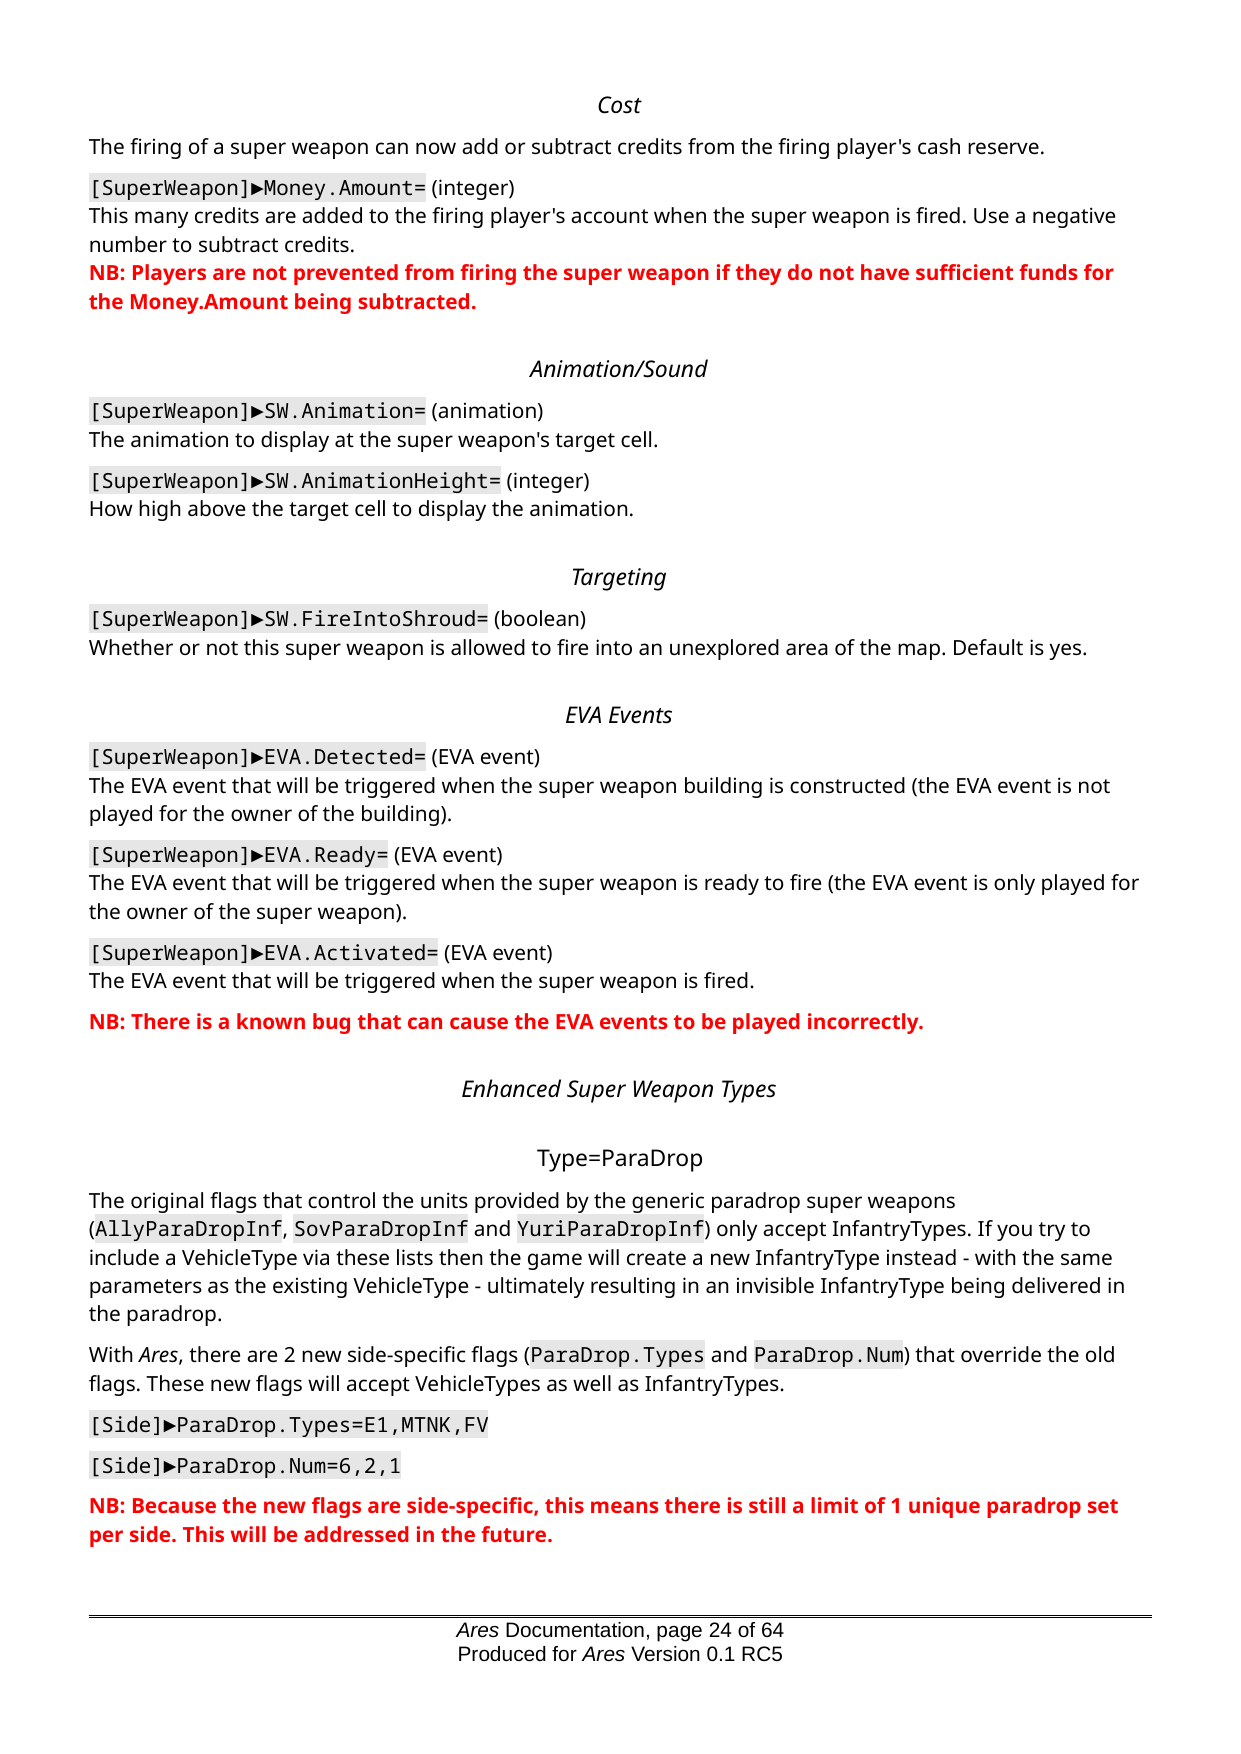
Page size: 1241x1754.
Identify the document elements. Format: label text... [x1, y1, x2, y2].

text With Ares, there are 2 new side-specific flags (ParaDrop.Types and ParaDrop.Num) that override the old flags. These new flags will accept VehicleTypes as well as InfantryTypes. [88, 1340, 1152, 1397]
text [Side]►ParaDrop.Num=6,2,1 [401, 1451, 1152, 1479]
text [SuperWeapon]►EVA.Detected= (EVA event) The EVA event that will be triggered when the super weapon building is constructed (the EVA event is not played for the owner of the building). [88, 742, 1152, 828]
text The firing of a super weapon can now add or subtract credits from the firing player's cash reserve. [88, 132, 1152, 161]
text [SuperWeapon]►SW.AnimationHeight= (integer) How high above the target cell to display the animation. [88, 466, 1152, 523]
text [SuperWeapon]►EVA.Ready= (EVA event) The EVA event that will be triggered when the super weapon is ready to fire (the EVA event is only played for the owner of the super weapon). [88, 840, 1152, 925]
subtitle Type=ParaDrop [88, 1142, 1152, 1173]
text [SuperWeapon]►SW.FireIntoShroud= (boolean) Whether or not this super weapon is allowed to fire into an unexplored area of the map. Default is yes. [88, 604, 1152, 661]
subtitle Cost [88, 88, 1152, 120]
subtitle Targeting [88, 560, 1152, 592]
text [SuperWeapon]►EVA.Activated= (EVA event) The EVA event that will be triggered when the super weapon is fired. [88, 938, 1152, 995]
text NB: There is a known bug that can cause the EVA events to be played incorrectly. [88, 1007, 1152, 1036]
text The original flags that control the units provided by the generic paradrop super weapons (AllyParaDropInf, SovParaDropInf and YuriParaDropInf) only accept InfantryTypes. If you try to include a VehicleType via these lists then the game will create a new InfantryType instead - with the same parameters as the existing VehicleType - ultimately resulting in an invisible InfantryType being delivered in the paradrop. [88, 1186, 1152, 1328]
text [SuperWeapon]►Money.Amount= (integer) This many credits are added to the firing player's account when the super weapon is fired. Use a negative number to subtract credits. NB: Players are not prevented from firing the super weapon if they do not have sufficient funds for the Money.Amount being subtracted. [88, 173, 1152, 315]
text [SuperWeapon]►SW.Animation= (animation) The animation to display at the super weapon's target cell. [88, 397, 1152, 453]
subtitle Enhanced Super Weapon Types [88, 1073, 1152, 1104]
subtitle Animation/Sound [88, 353, 1152, 384]
subtitle EVA Events [88, 698, 1152, 730]
text [Side]►ParaDrop.Types=E1,MTNK,FV [488, 1410, 1152, 1438]
text NB: Because the new flags are side-specific, this means there is still a limit of 1 unique paradrop set per side. This will be addressed in the future. [88, 1492, 1152, 1548]
